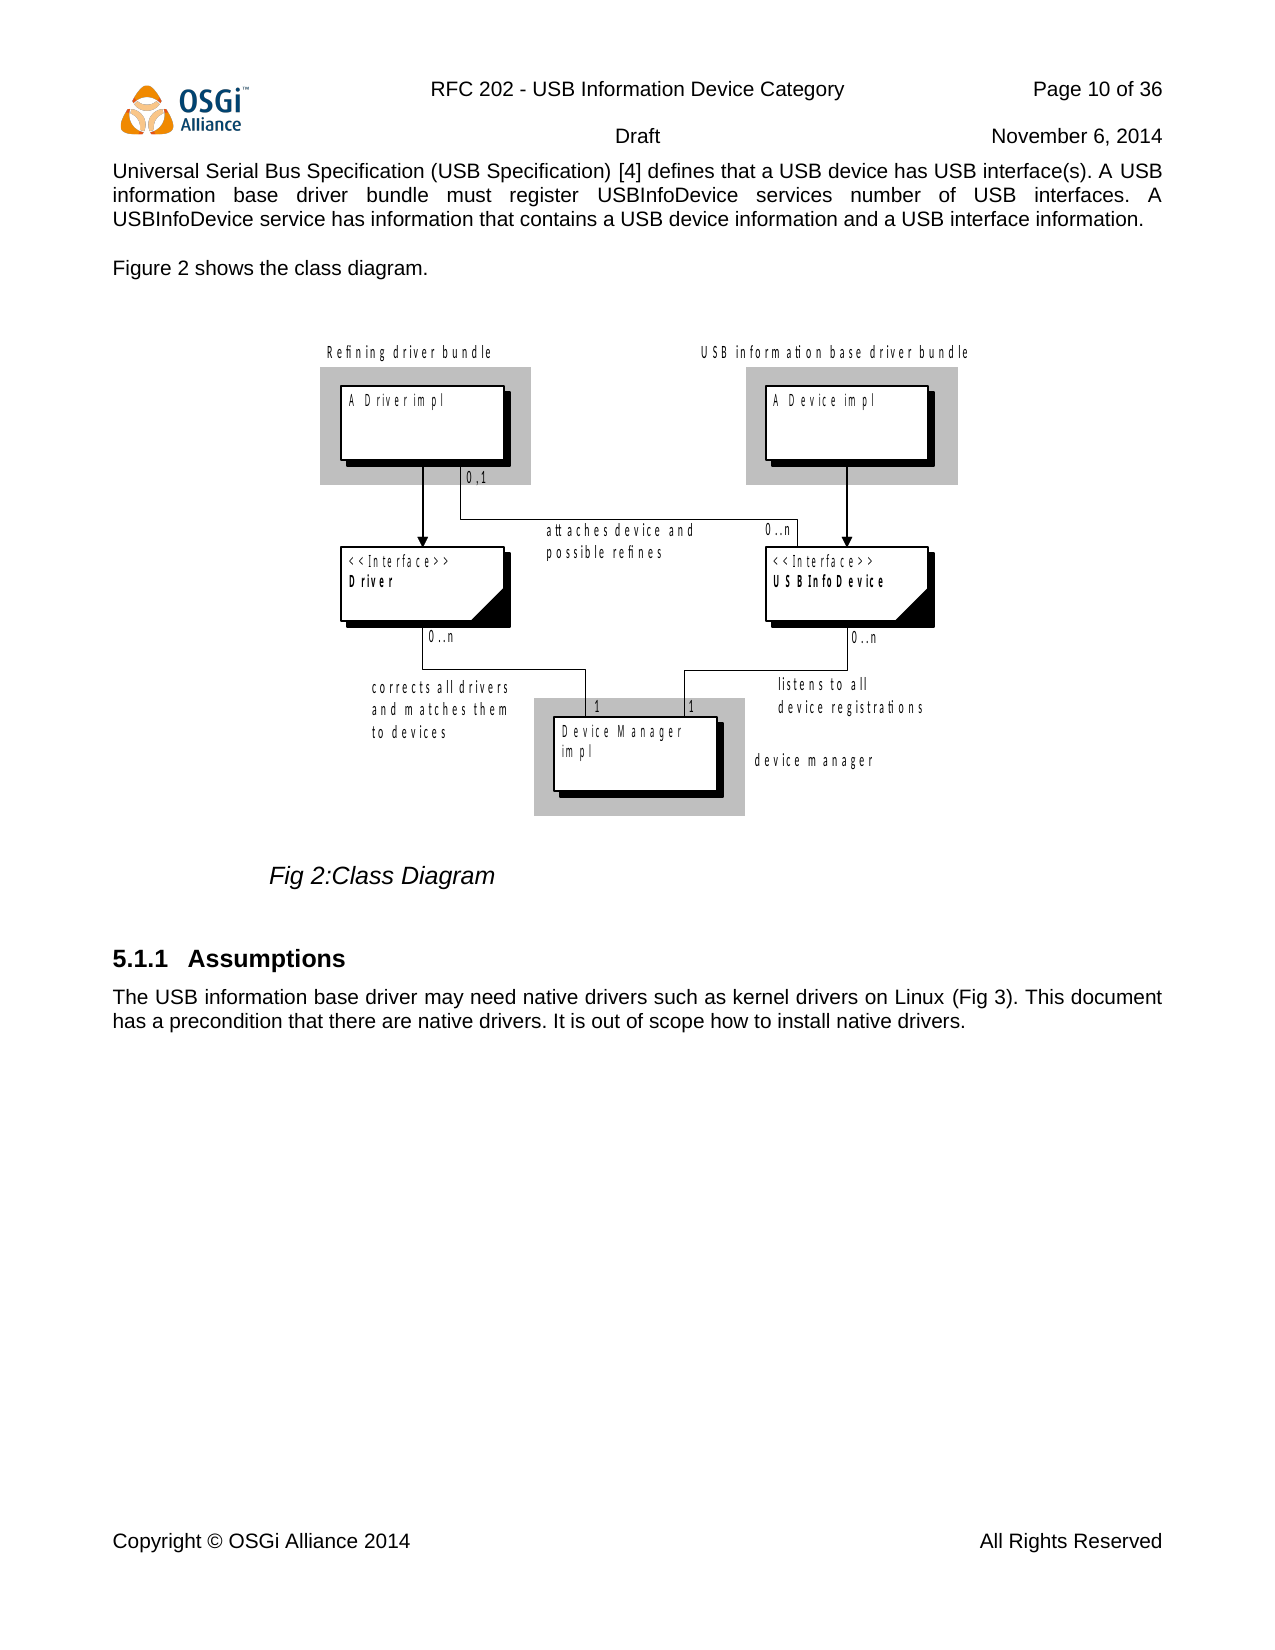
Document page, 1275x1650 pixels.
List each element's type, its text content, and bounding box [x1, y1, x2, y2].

subtitle Assumptions [112, 944, 1162, 973]
text The USB information base driver may need native drivers such as kernel drivers on Linux (Fig 3). This document has a precondition that there are native drivers. It is out of scope how to install native drivers. [112, 985, 1162, 1033]
picture [113, 78, 257, 142]
text Fig 2:Class Diagram [269, 311, 1035, 890]
text Universal Serial Bus Specification (USB Specification) [4]. defines that a USB device has USB interface(s). A USB information base driver bundle must register USBInfoDevice services number of USB interfaces. A USBInfoDevice service has information that contains a USB device information and a USB interface information. [112, 159, 1162, 231]
text Figure 2 shows the class diagram. [112, 256, 1162, 280]
